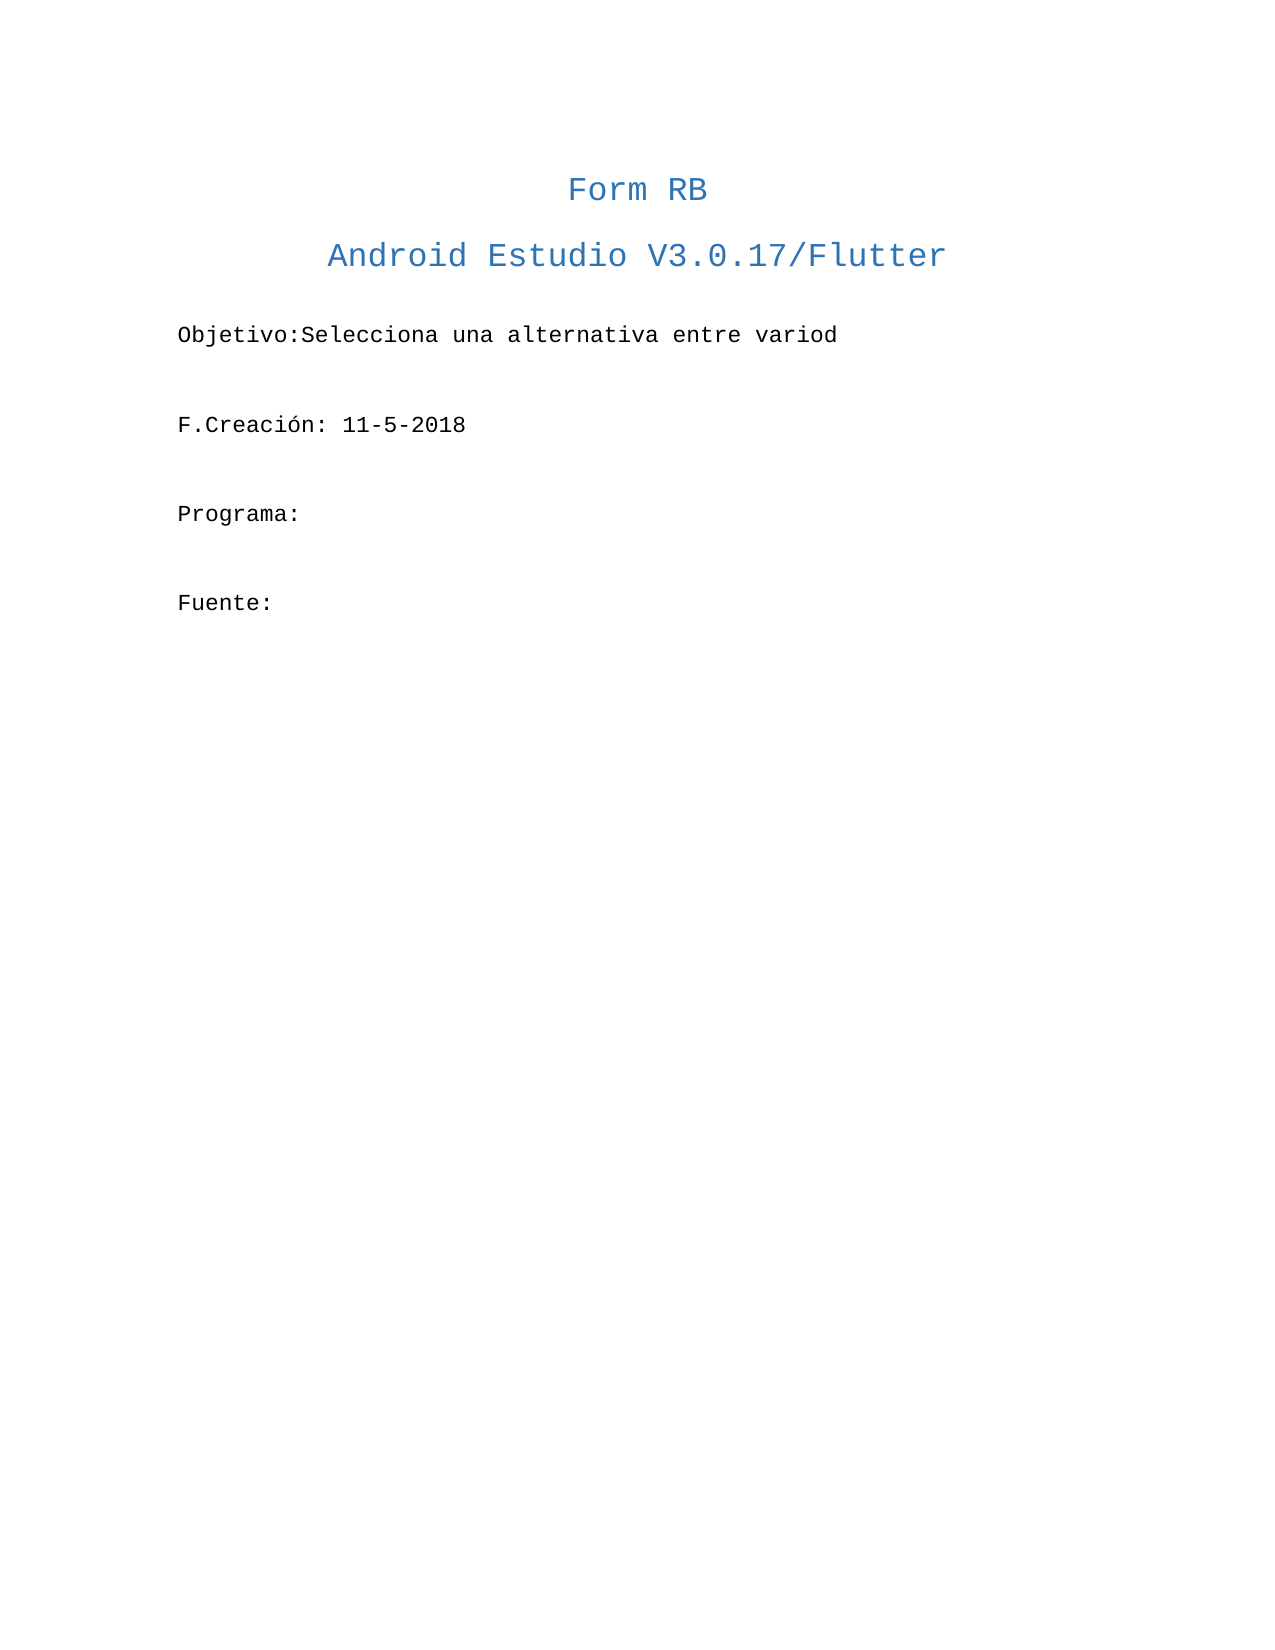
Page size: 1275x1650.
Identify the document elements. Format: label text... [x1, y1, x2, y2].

text Objetivo:Selecciona una alternativa entre variod [177, 324, 1098, 350]
text Programa: [177, 502, 1098, 528]
subtitle Android Estudio V3.0.17/Flutter [177, 238, 1098, 276]
subtitle Form RB [177, 173, 1098, 210]
text Fuente: [177, 591, 1098, 617]
text F.Creación: 11-5-2018 [177, 413, 1098, 439]
